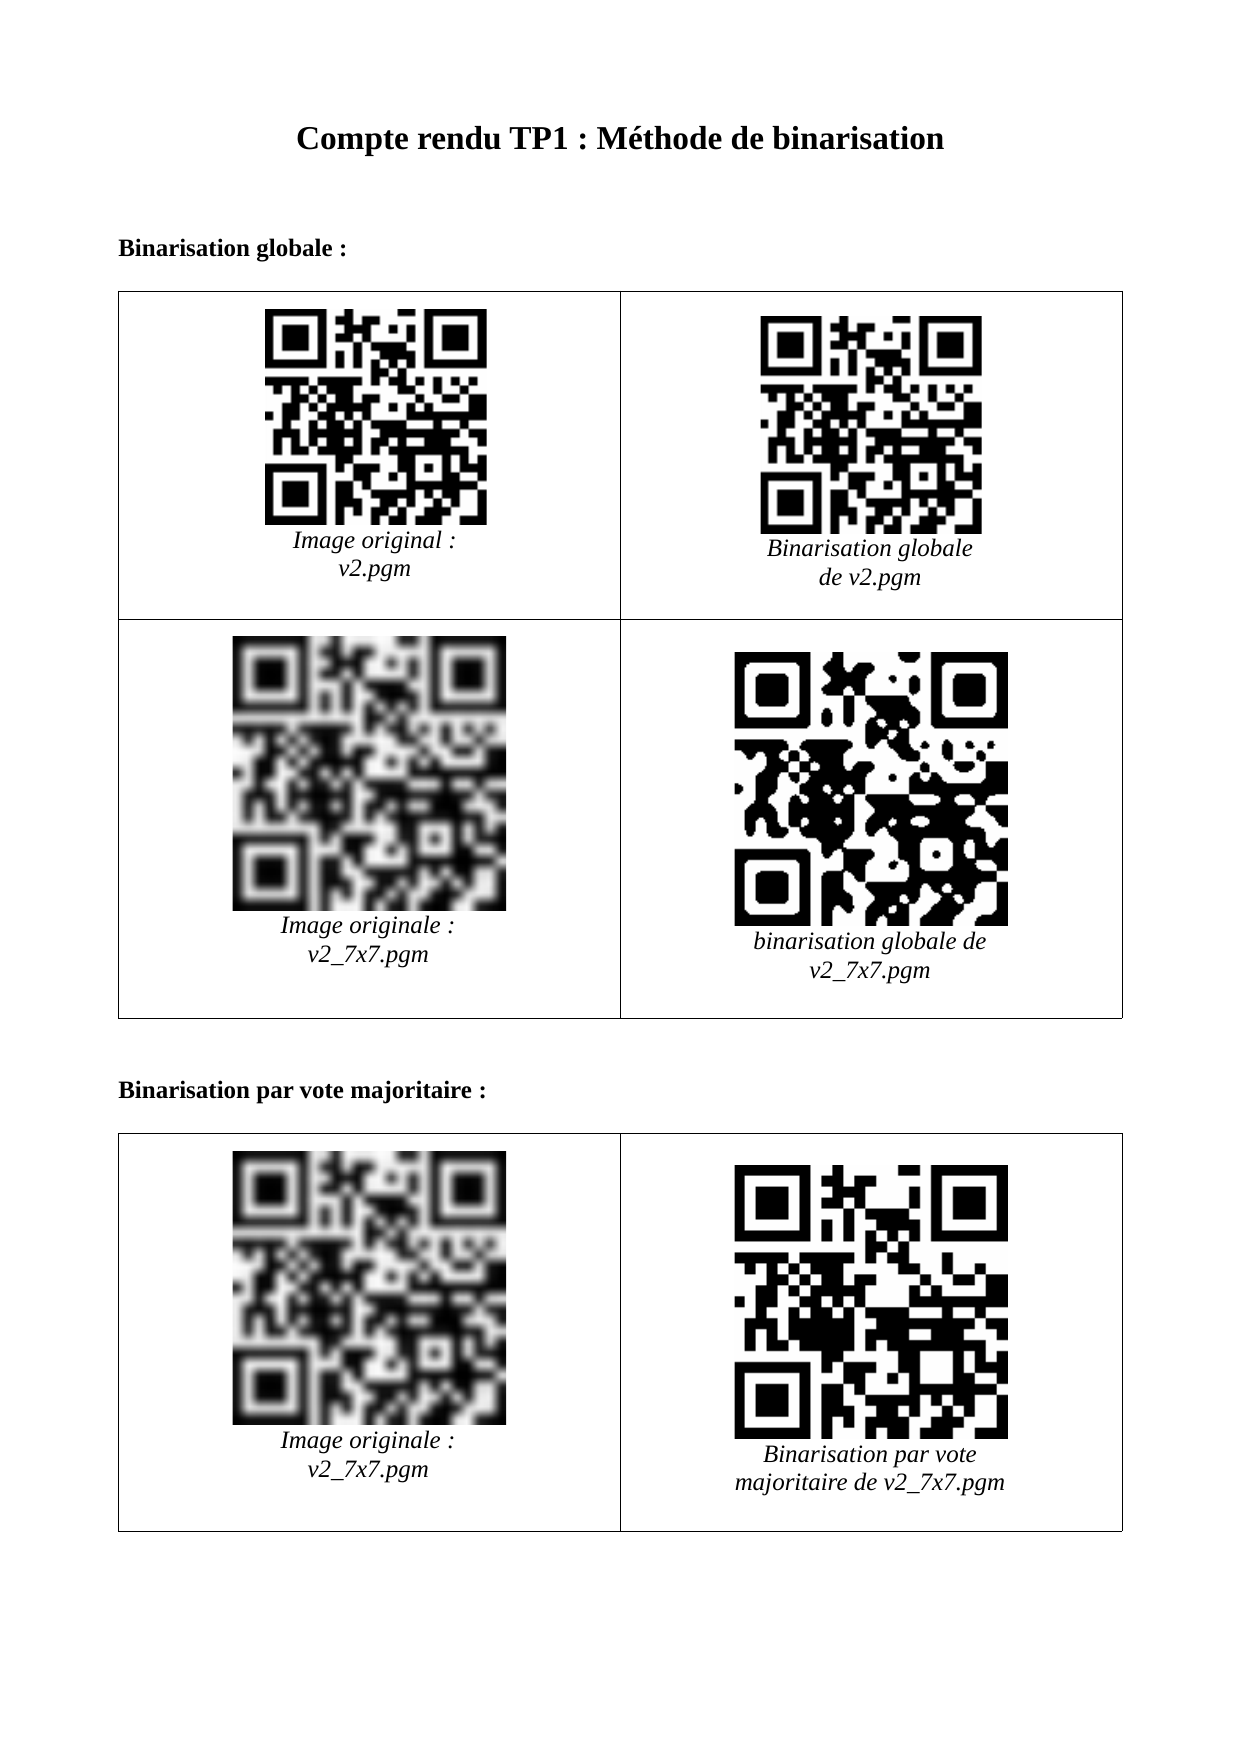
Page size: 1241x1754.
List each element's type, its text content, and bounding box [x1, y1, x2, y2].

table_cell [119, 620, 620, 1018]
table_header [119, 292, 620, 618]
picture [232, 636, 507, 911]
picture [734, 1165, 1008, 1439]
table_header [119, 1134, 620, 1482]
text Binarisation par vote majoritaire : [118, 1076, 1122, 1104]
table_cell [621, 984, 1122, 1018]
table_header [621, 292, 1122, 618]
picture [232, 1151, 507, 1425]
text Compte rendu TP1 : Méthode de binarisation [118, 118, 1122, 156]
picture [265, 309, 487, 525]
table_header [621, 1134, 1122, 1531]
picture [760, 316, 982, 534]
picture [734, 652, 1008, 926]
table_cell [621, 653, 1122, 983]
table_header [119, 1483, 620, 1531]
table_cell [621, 620, 1122, 652]
text Binarisation globale : [118, 233, 1122, 262]
